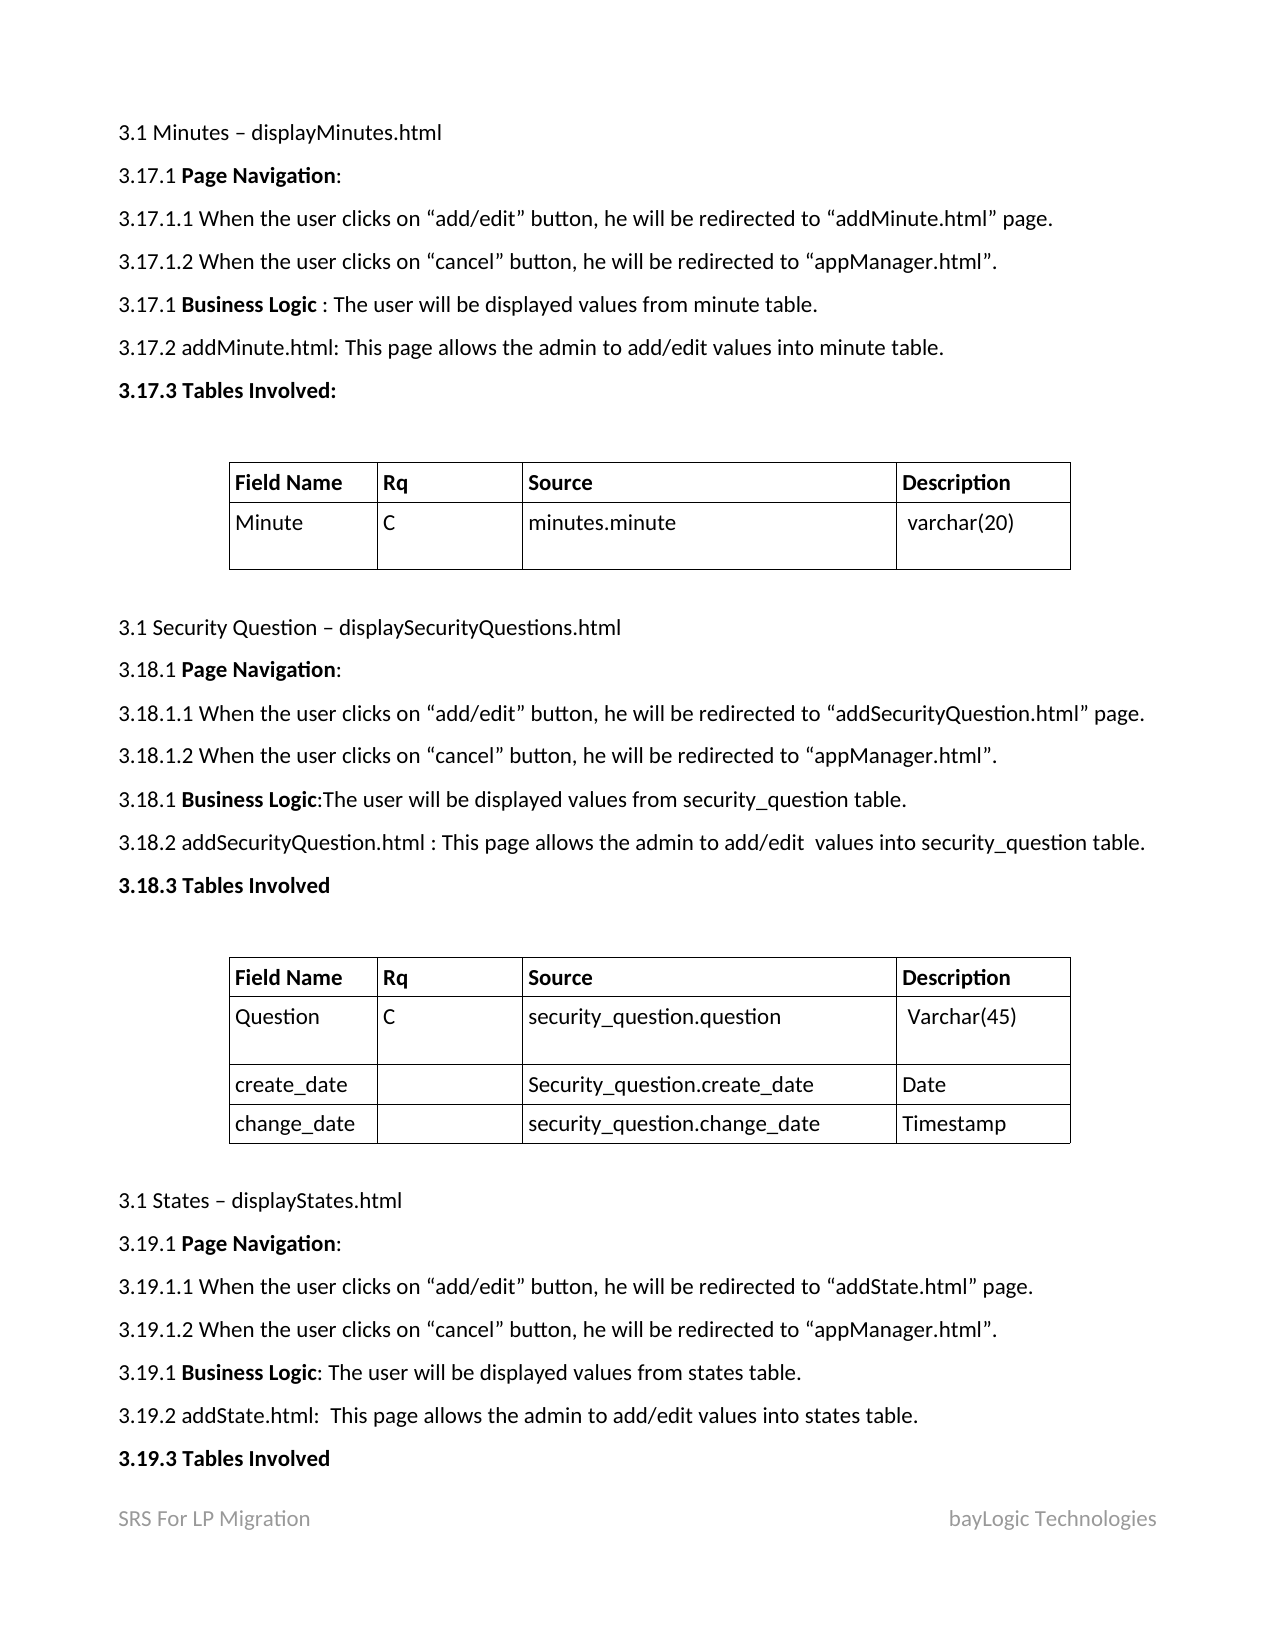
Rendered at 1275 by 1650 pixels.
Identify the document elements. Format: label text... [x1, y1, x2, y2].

table_header Rq [378, 463, 522, 502]
list Minutes – displayMinutes.html [118, 118, 1157, 146]
table_cell Security_question.create_date [523, 1065, 896, 1104]
table_cell Date [897, 1065, 1070, 1104]
list Page Navigation: [118, 161, 1157, 189]
table_cell security_question.change_date [523, 1105, 896, 1143]
table_cell security_question.question [523, 997, 896, 1064]
table_cell minutes.minute [523, 503, 896, 569]
table_cell change_date [230, 1105, 377, 1143]
table_header Rq [378, 958, 522, 996]
table_cell Minute [230, 503, 377, 569]
list States – displayStates.html [118, 1186, 1157, 1214]
table_cell varchar(20) [897, 503, 1070, 569]
list Page Navigation: [118, 1229, 1157, 1257]
table_cell C [378, 503, 522, 569]
table_cell create_date [230, 1065, 377, 1104]
list When the user clicks on “add/edit” button, he will be redirected to “addState.html” page. [118, 1272, 1157, 1300]
table_header Description [897, 463, 1070, 502]
list Business Logic:The user will be displayed values from security_question table. [118, 785, 1157, 813]
list Tables Involved [118, 1444, 1157, 1472]
list When the user clicks on “add/edit” button, he will be redirected to “addSecurityQuestion.html” page. [118, 699, 1157, 727]
table_header Description [897, 958, 1070, 996]
list Page Navigation: [118, 656, 1157, 684]
table_cell Varchar(45) [897, 997, 1070, 1064]
table_header Field Name [230, 958, 377, 996]
table_header Field Name [230, 463, 377, 502]
list Tables Involved [118, 871, 1157, 899]
table_header Source [523, 958, 896, 996]
list Security Question – displaySecurityQuestions.html [118, 613, 1157, 641]
table_cell Question [230, 997, 377, 1064]
table_header Source [523, 463, 896, 502]
list When the user clicks on “cancel” button, he will be redirected to “appManager.html”. [118, 742, 1157, 770]
list Business Logic: The user will be displayed values from states table. [118, 1358, 1157, 1386]
list When the user clicks on “add/edit” button, he will be redirected to “addMinute.html” page. [118, 204, 1157, 232]
list addMinute.html: This page allows the admin to add/edit values into minute table. [118, 333, 1157, 361]
list When the user clicks on “cancel” button, he will be redirected to “appManager.html”. [118, 1315, 1157, 1343]
table_cell [378, 1105, 522, 1143]
table_cell [378, 1065, 522, 1104]
list addSecurityQuestion.html : This page allows the admin to add/edit values into security_question table. [118, 828, 1157, 856]
table_cell C [378, 997, 522, 1064]
table_cell Timestamp [897, 1105, 1070, 1143]
list Tables Involved: [118, 376, 1157, 404]
list addState.html: This page allows the admin to add/edit values into states table. [118, 1401, 1157, 1429]
list When the user clicks on “cancel” button, he will be redirected to “appManager.html”. [118, 247, 1157, 275]
list Business Logic : The user will be displayed values from minute table. [118, 290, 1157, 318]
